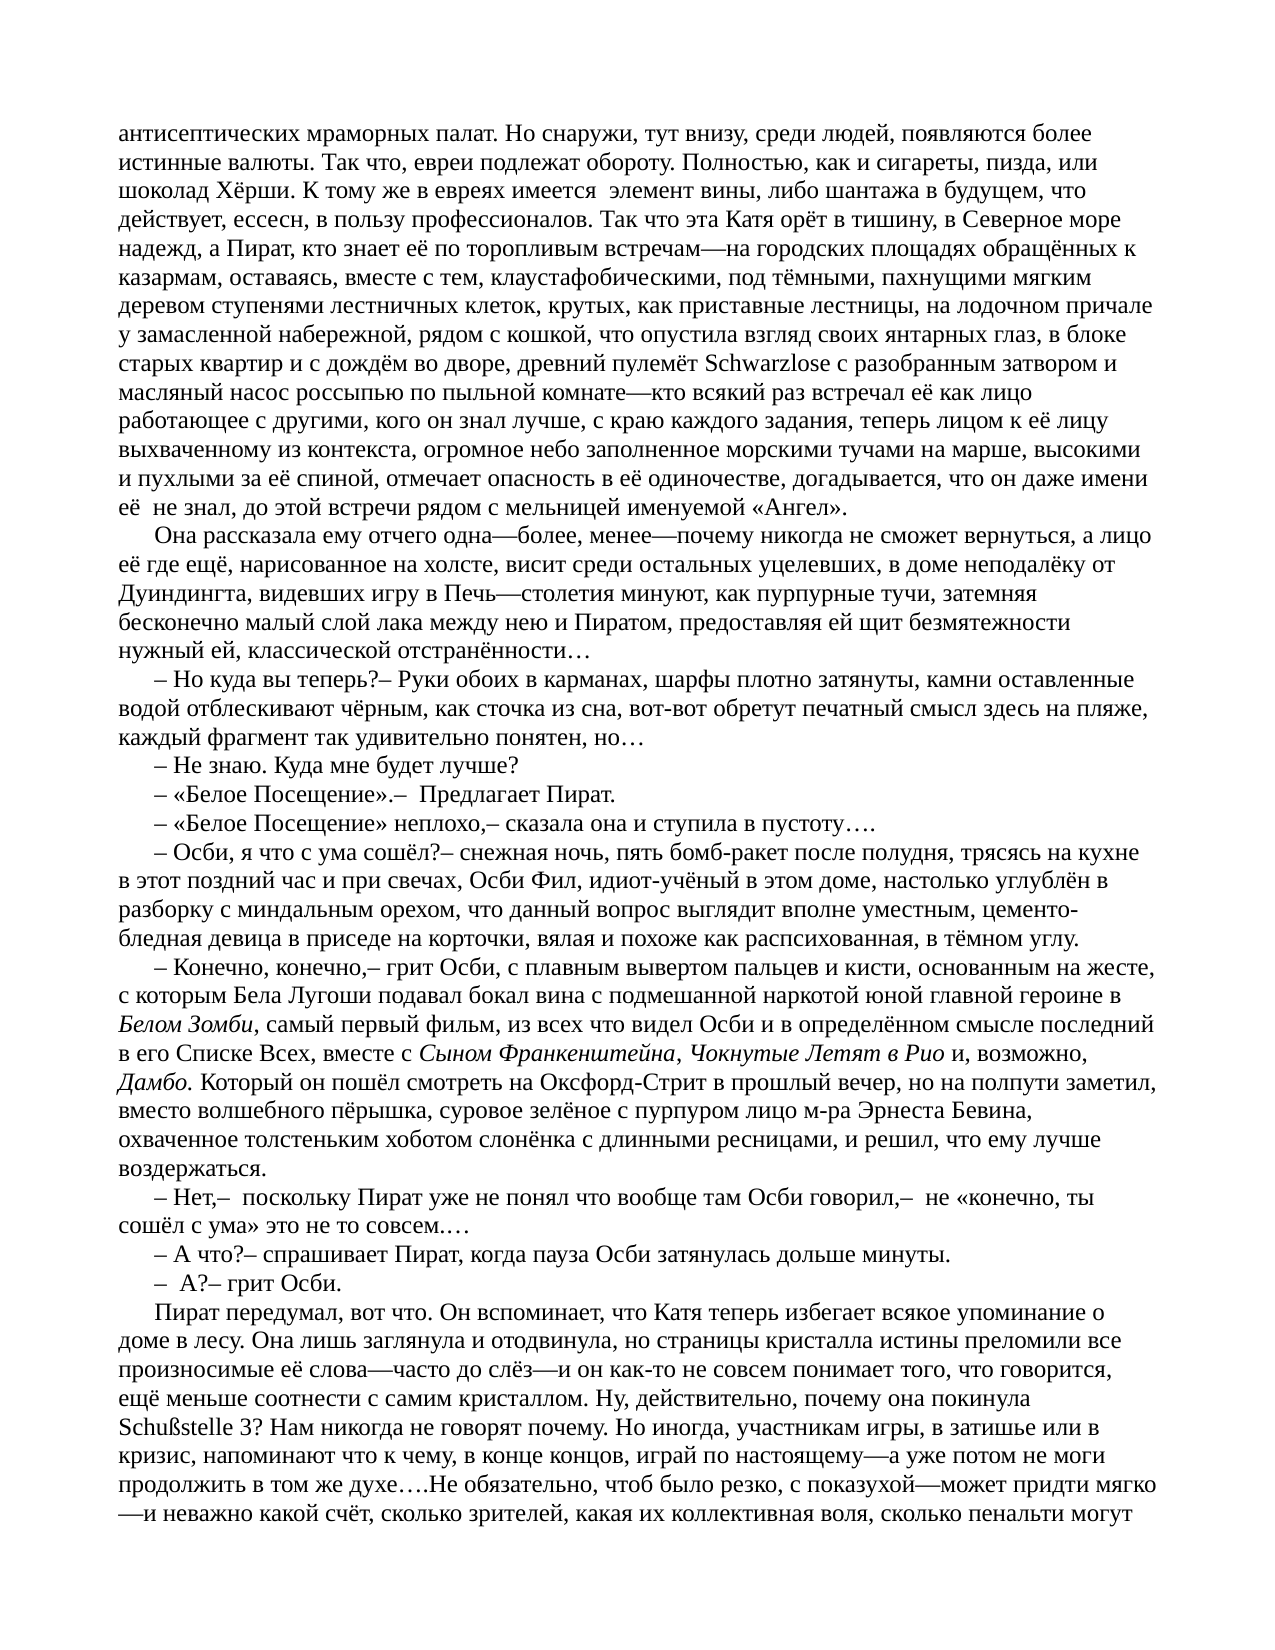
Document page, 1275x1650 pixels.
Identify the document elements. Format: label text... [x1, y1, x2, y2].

text – «Белое Посещение».– Предлагает Пират. [118, 779, 1157, 808]
text – Нет,– поскольку Пират уже не понял что вообще там Осби говорил,– не «конечно, ты сошёл с ума» это не то совсем.… [118, 1182, 1157, 1239]
text – Но куда вы теперь?– Руки обоих в карманах, шарфы плотно затянуты, камни оставленные водой отблескивают чёрным, как сточка из сна, вот-вот обретут печатный смысл здесь на пляже, каждый фрагмент так удивительно понятен, но… [118, 664, 1157, 751]
text – А что?– спрашивает Пират, когда пауза Осби затянулась дольше минуты. [118, 1239, 1157, 1268]
text – Не знаю. Куда мне будет лучше? [118, 751, 1157, 779]
text – А?– грит Осби. [118, 1268, 1157, 1297]
text – Конечно, конечно,– грит Осби, с плавным вывертом пальцев и кисти, основанным на жесте, с которым Бела Лугоши подавал бокал вина с подмешанной наркотой юной главной героине в Белом Зомби, самый первый фильм, из всех что видел Осби и в определённом смысле последний в его Списке Всех, вместе с Сыном Франкенштейна, Чокнутые Летят в Рио и, возможно, Дамбо. Который он пошёл смотреть на Оксфорд-Стрит в прошлый вечер, но на полпути заметил, вместо волшебного пёрышка, суровое зелёное с пурпуром лицо м-ра Эрнеста Бевина, охваченное толстеньким хоботом слонёнка с длинными ресницами, и решил, что ему лучше воздержаться. [118, 952, 1157, 1182]
text антисептических мраморных палат. Но снаружи, тут внизу, среди людей, появляются более истинные валюты. Так что, евреи подлежат обороту. Полностью, как и сигареты, пизда, или шоколад Хёрши. К тому же в евреях имеется элемент вины, либо шантажа в будущем, что действует, ессесн, в пользу профессионалов. Так что эта Катя орёт в тишину, в Северное море надежд, а Пират, кто знает её по торопливым встречам—на городских площадях обращённых к казармам, оставаясь, вместе с тем, клаустафобическими, под тёмными, пахнущими мягким деревом ступенями лестничных клеток, крутых, как приставные лестницы, на лодочном причале у замасленной набережной, рядом с кошкой, что опустила взгляд своих янтарных глаз, в блоке старых квартир и с дождём во дворе, древний пулемёт Schwarzlose с разобранным затвором и масляный насос россыпью по пыльной комнате—кто всякий раз встречал её как лицо работающее с другими, кого он знал лучше, с краю каждого задания, теперь лицом к её лицу выхваченному из контекста, огромное небо заполненное морскими тучами на марше, высокими и пухлыми за её спиной, отмечает опасность в её одиночестве, догадывается, что он даже имени её не знал, до этой встречи рядом с мельницей именуемой «Ангел». [118, 118, 1157, 521]
text Пират передумал, вот что. Он вспоминает, что Катя теперь избегает всякое упоминание о доме в лесу. Она лишь заглянула и отодвинула, но страницы кристалла истины преломили все произносимые её слова—часто до слёз—и он как-то не совсем понимает того, что говорится, ещё меньше соотнести с самим кристаллом. Ну, действительно, почему она покинула Schußstelle 3? Нам никогда не говорят почему. Но иногда, участникам игры, в затишье или в кризис, напоминают что к чему, в конце концов, играй по настоящему—а уже потом не моги продолжить в том же духе….Не обязательно, чтоб было резко, с показухой—может придти мягко—и неважно какой счёт, сколько зрителей, какая их коллективная воля, сколько пенальти могут [118, 1297, 1157, 1527]
text – «Белое Посещение» неплохо,– сказала она и ступила в пустоту…. [118, 808, 1157, 837]
text Она рассказала ему отчего одна—более, менее—почему никогда не сможет вернуться, а лицо её где ещё, нарисованное на холсте, висит среди остальных уцелевших, в доме неподалёку от Дуиндингта, видевших игру в Печь—столетия минуют, как пурпурные тучи, затемняя бесконечно малый слой лака между нею и Пиратом, предоставляя ей щит безмятежности нужный ей, классической отстранённости… [118, 521, 1157, 664]
text – Осби, я что с ума сошёл?– снежная ночь, пять бомб-ракет после полудня, трясясь на кухне в этот поздний час и при свечах, Осби Фил, идиот-учёный в этом доме, настолько углублён в разборку с миндальным орехом, что данный вопрос выглядит вполне уместным, цементо-бледная девица в приседе на корточки, вялая и похоже как распсихованная, в тёмном углу. [118, 837, 1157, 952]
